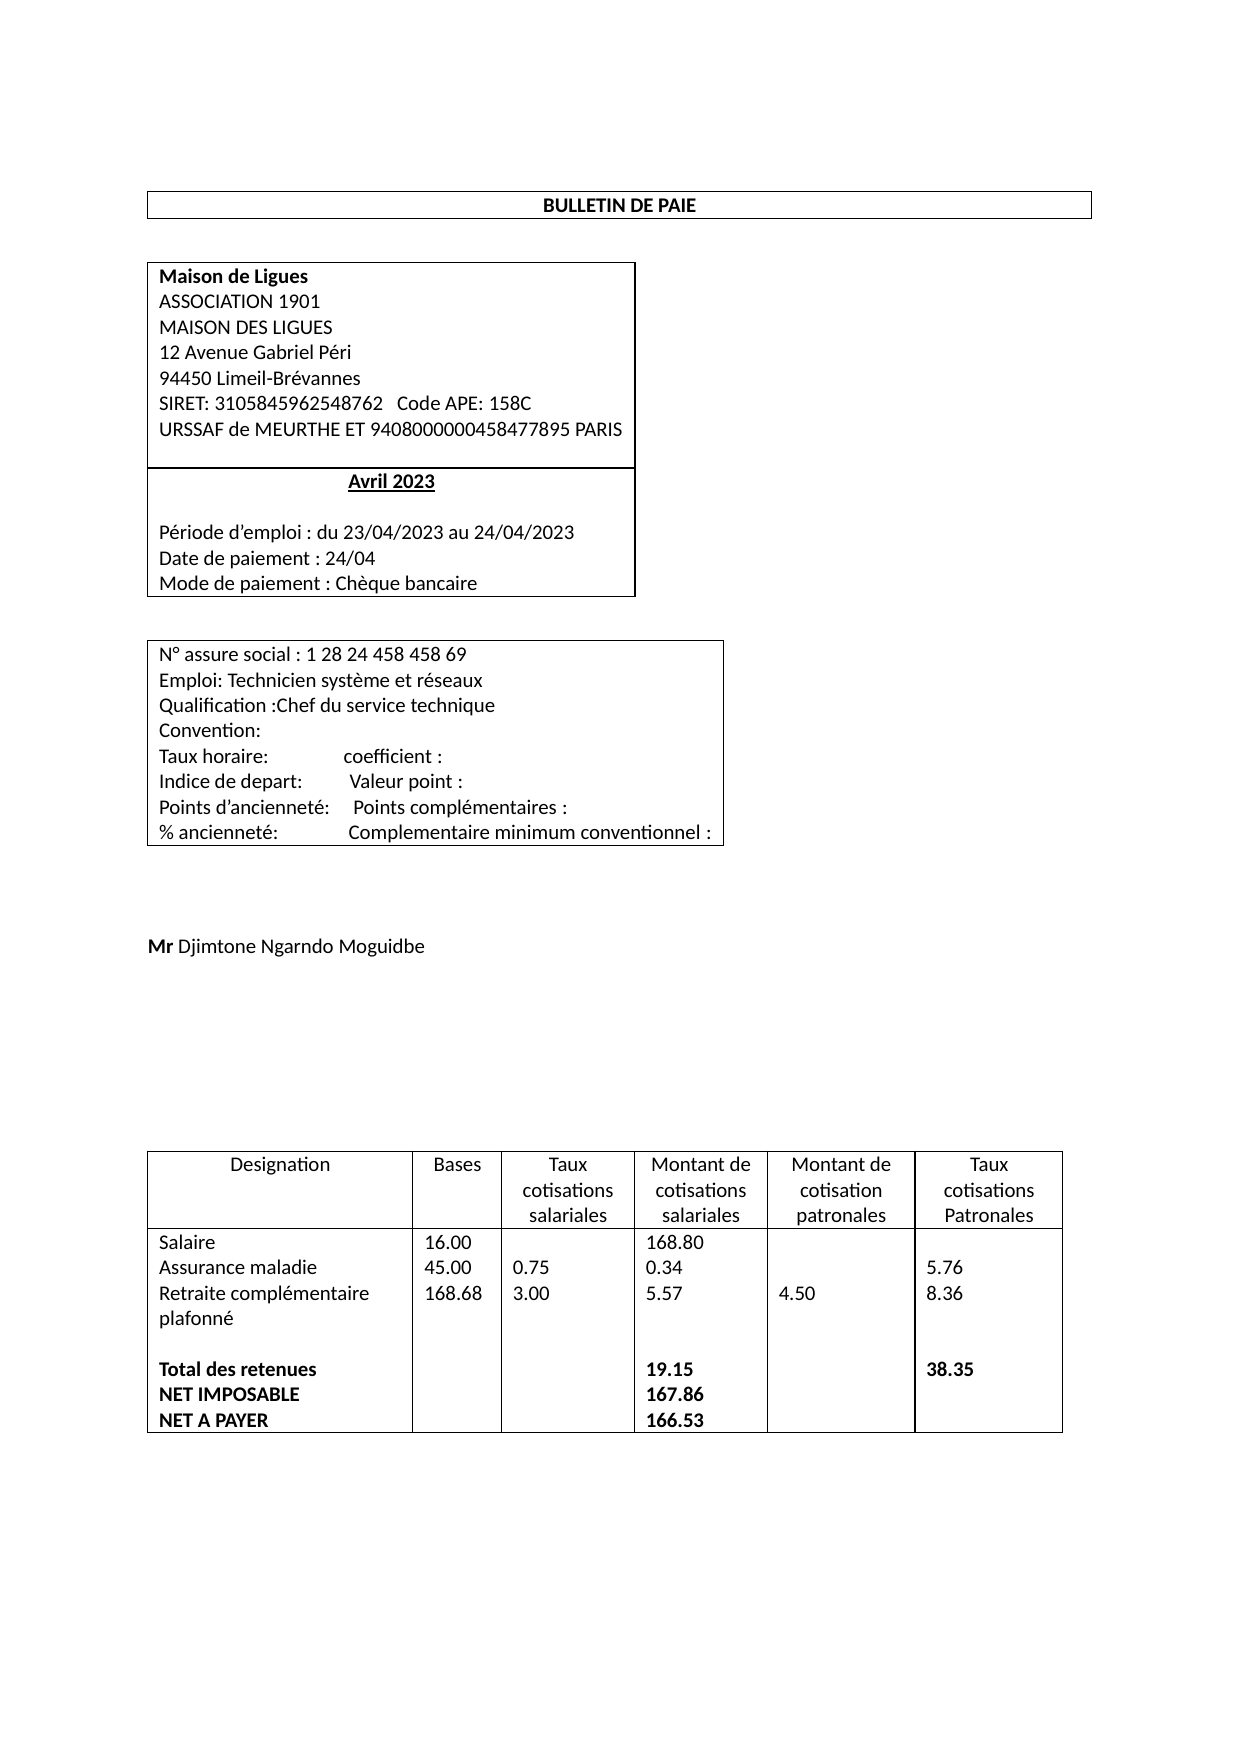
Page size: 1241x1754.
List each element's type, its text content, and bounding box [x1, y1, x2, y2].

table_cell 0.75 3.00 [502, 1229, 634, 1432]
table_header Avril 2023 Période d’emploi : du 23/04/2023 au 24/04/2023 Date de paiement : 24/04 Mode de paiement : Chèque bancaire [148, 469, 634, 596]
table_header Maison de Ligues ASSOCIATION 1901 MAISON DES LIGUES 12 Avenue Gabriel Péri 94450 Limeil-Brévannes SIRET: 3105845962548762 Code APE: 158C URSSAF de MEURTHE ET 9408000000458477895 PARIS [148, 263, 634, 467]
table_header N° assure social : 1 28 24 458 458 69 Emploi: Technicien système et réseaux Qualification :Chef du service technique Convention: Taux horaire: coefficient : Indice de depart: Valeur point : Points d’ancienneté: Points complémentaires : % ancienneté: Complementaire minimum conventionnel : [148, 641, 723, 845]
table_cell 4.50 [768, 1229, 914, 1432]
table_cell 5.76 8.36 38.35 [916, 1229, 1062, 1432]
table_cell Salaire Assurance maladie Retraite complémentaire plafonné Total des retenues NET IMPOSABLE NET A PAYER [148, 1229, 412, 1432]
text Mr Djimtone Ngarndo Moguidbe [148, 933, 1093, 958]
table_header Montant de cotisation patronales [768, 1152, 914, 1228]
table_header Taux cotisations Patronales [916, 1152, 1062, 1228]
table_cell 168.80 0.34 5.57 19.15 167.86 166.53 [635, 1229, 767, 1432]
table_header Designation [148, 1152, 412, 1228]
table_header Montant de cotisations salariales [635, 1152, 767, 1228]
table_cell 16.00 45.00 168.68 [413, 1229, 501, 1432]
table_header Taux cotisations salariales [502, 1152, 634, 1228]
table_header BULLETIN DE PAIE [148, 192, 1091, 218]
table_header Bases [413, 1152, 501, 1228]
